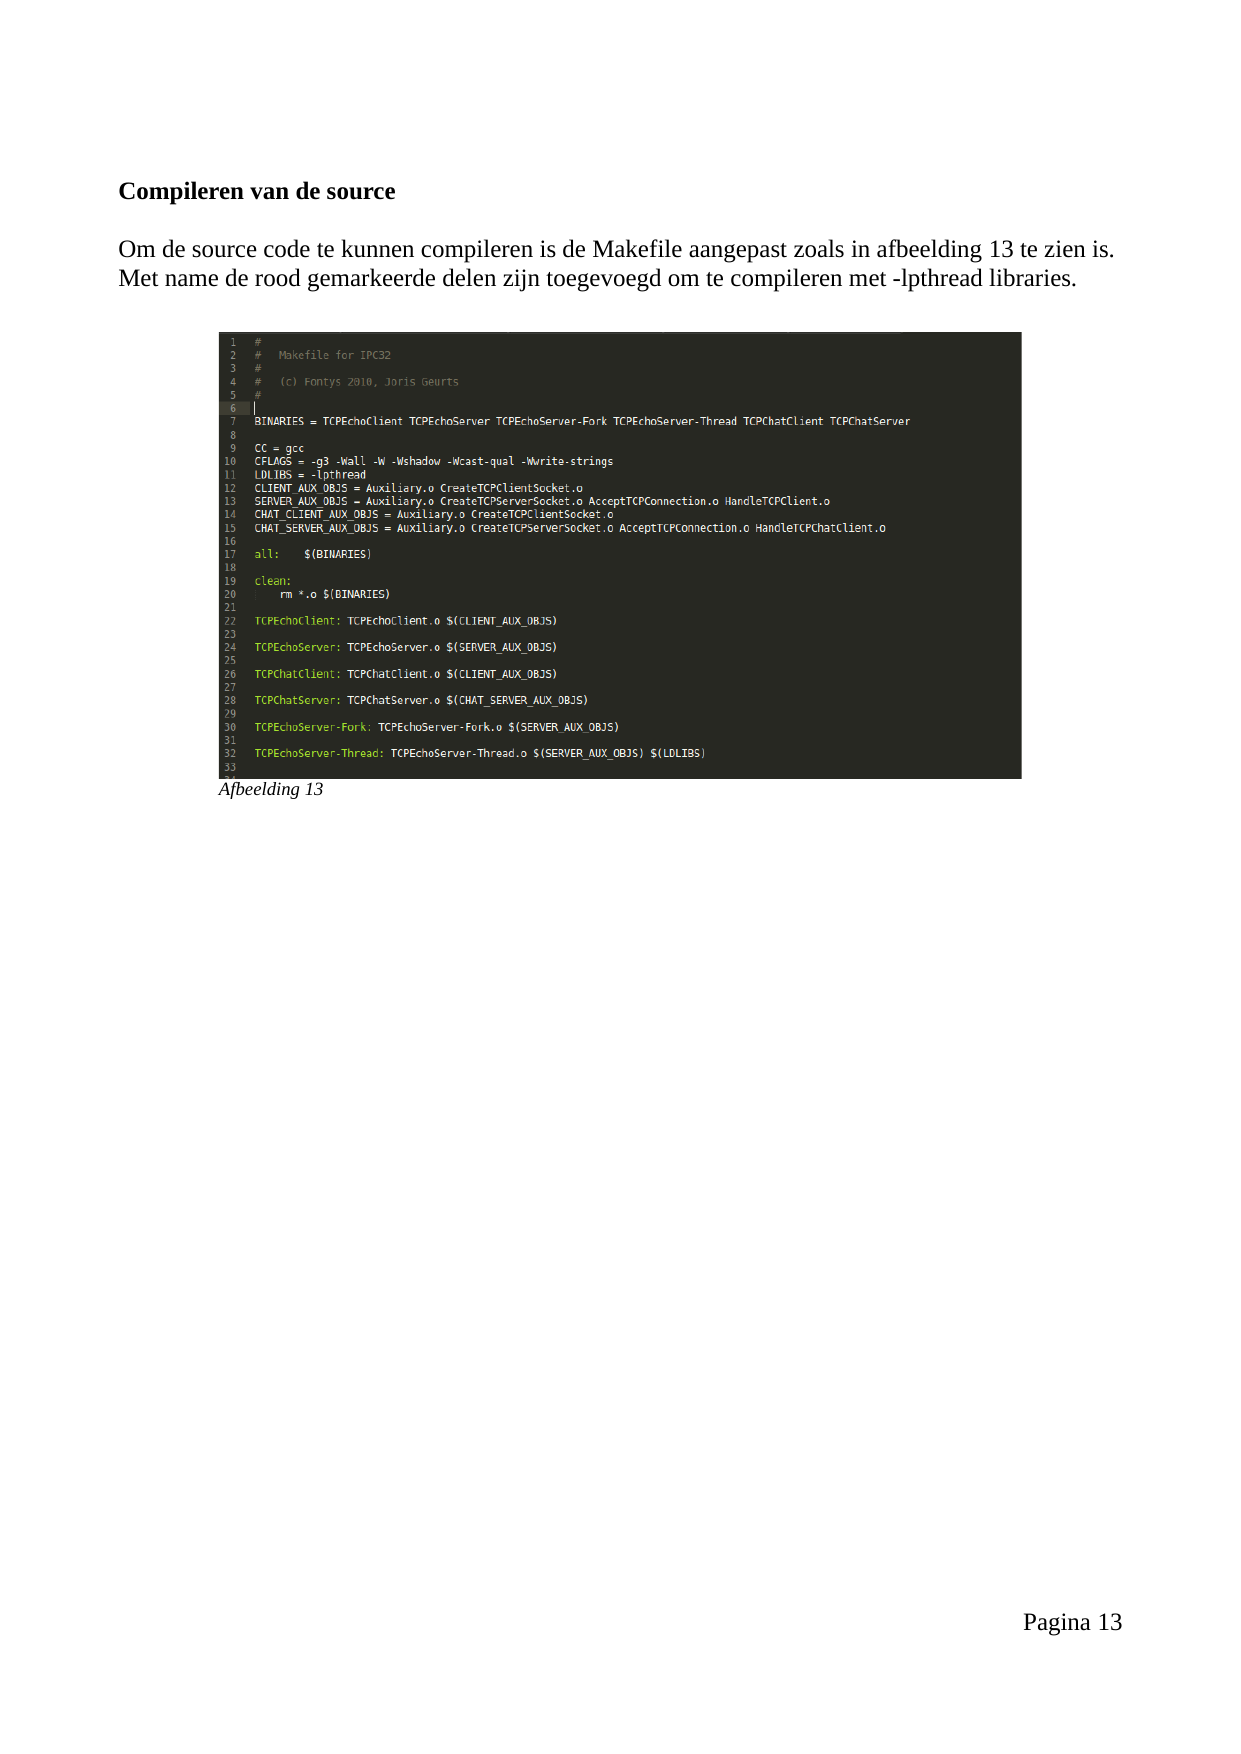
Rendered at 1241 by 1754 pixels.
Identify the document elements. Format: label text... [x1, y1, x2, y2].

text Compileren van de source [118, 176, 1122, 205]
text Om de source code te kunnen compileren is de Makefile aangepast zoals in afbeelding 13 te zien is. Met name de rood gemarkeerde delen zijn toegevoegd om te compileren met -lpthread libraries. [118, 234, 1122, 291]
picture [218, 332, 1022, 779]
text Afbeelding 13 [219, 779, 1022, 800]
